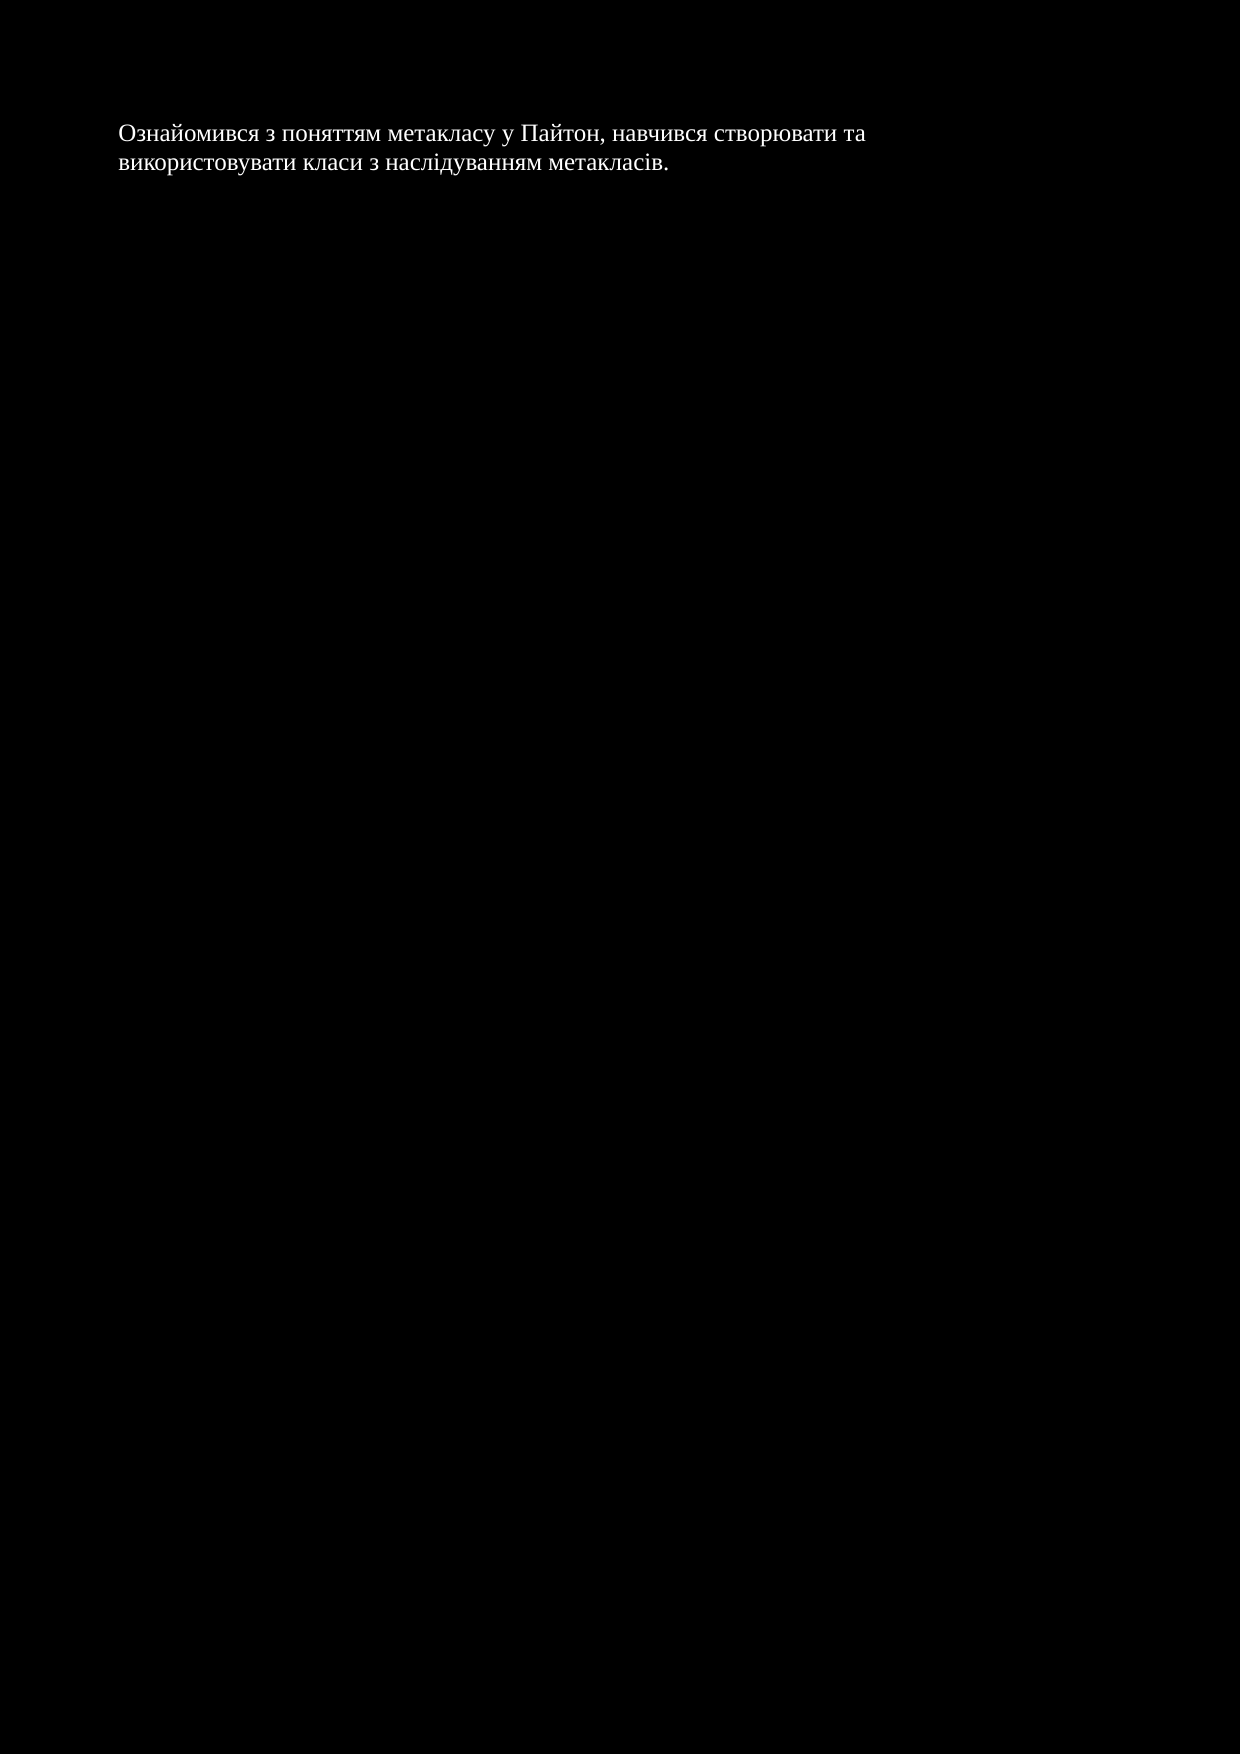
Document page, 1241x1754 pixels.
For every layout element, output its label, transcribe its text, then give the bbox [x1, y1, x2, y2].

text використовувати класи з наслідуванням метакласів. [118, 147, 1122, 176]
text Ознайомився з поняттям метакласу у Пайтон, навчився створювати та [118, 118, 1122, 147]
